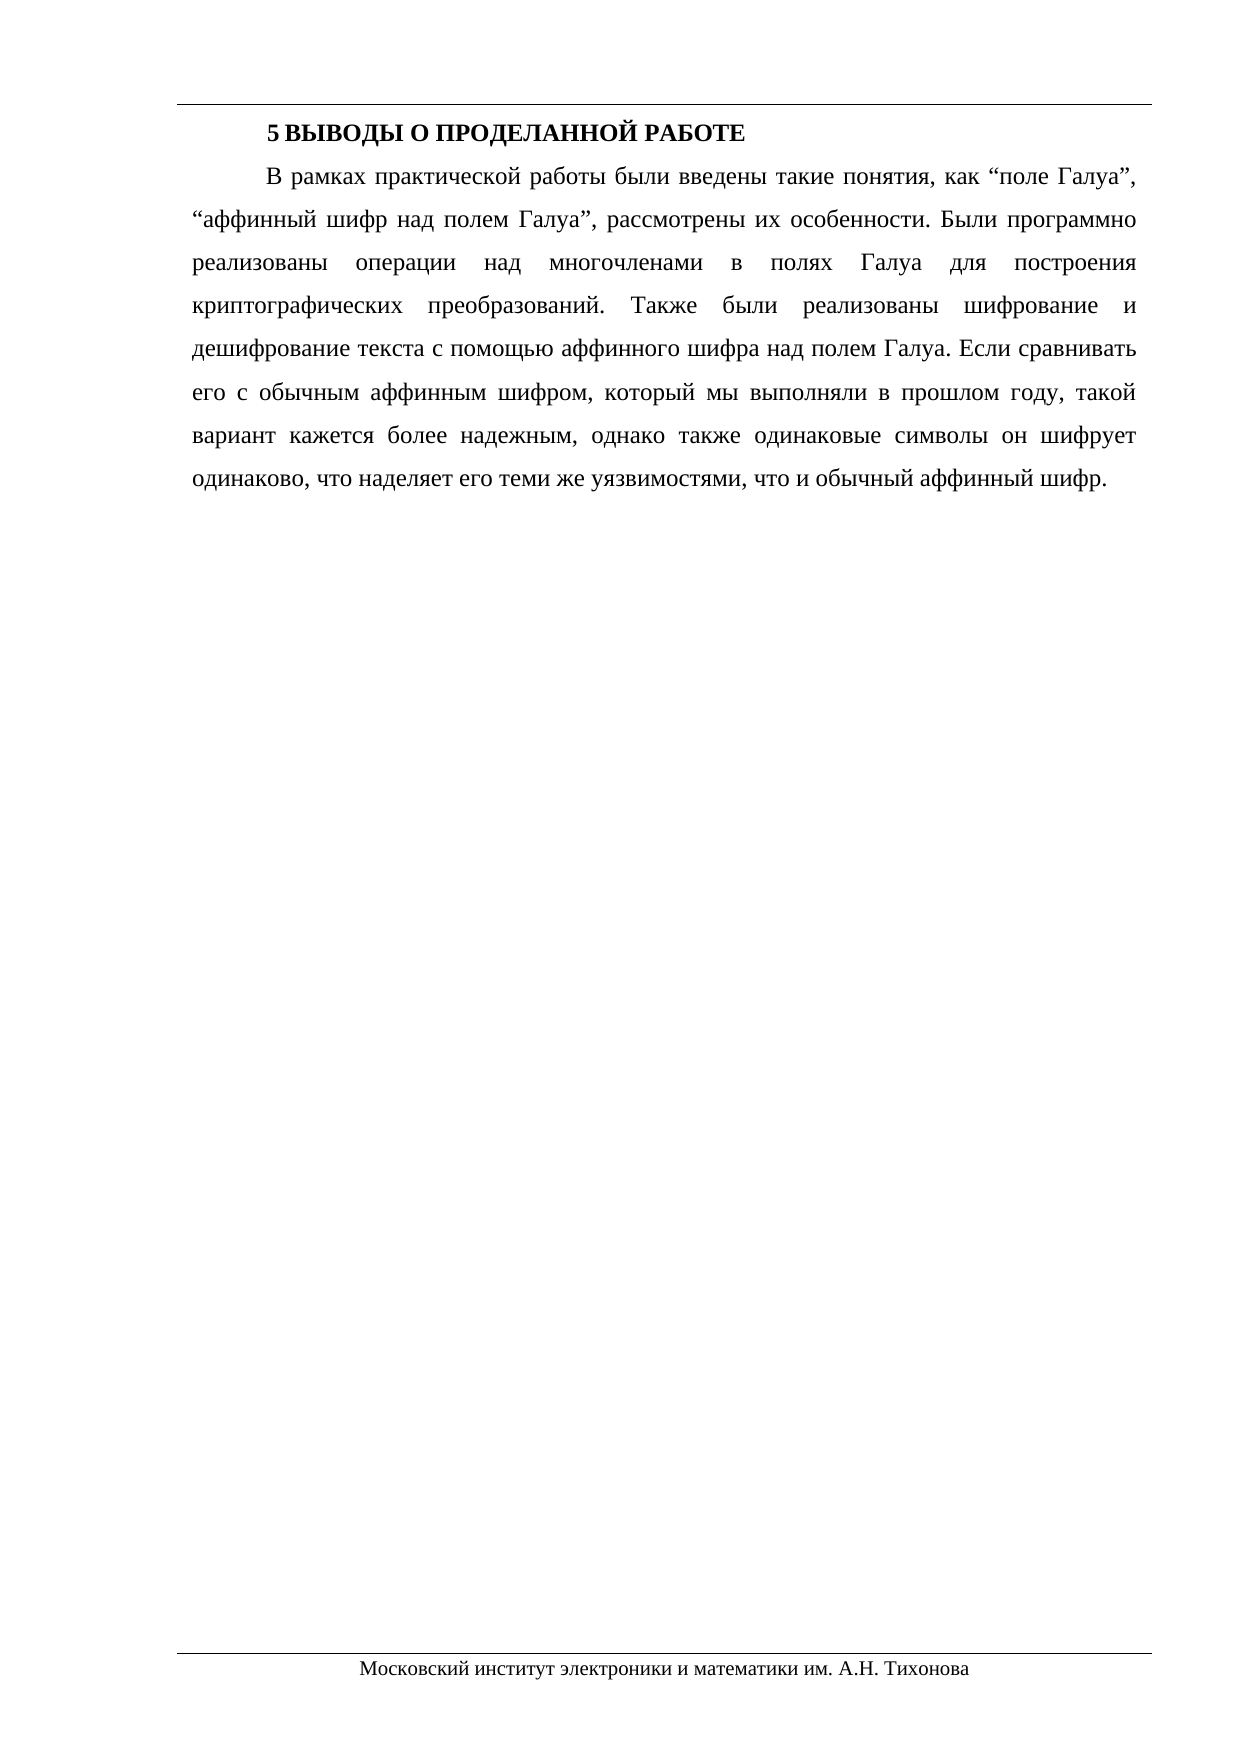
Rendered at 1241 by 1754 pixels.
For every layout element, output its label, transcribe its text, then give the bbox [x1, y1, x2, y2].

text В рамках практической работы были введены такие понятия, как “поле Галуа”, “аффинный шифр над полем Галуа”, рассмотрены их особенности. Были программно реализованы операции над многочленами в полях Галуа для построения криптографических преобразований. Также были реализованы шифрование и дешифрование текста с помощью аффинного шифра над полем Галуа. Если сравнивать его с обычным аффинным шифром, который мы выполняли в прошлом году, такой вариант кажется более надежным, однако также одинаковые символы он шифрует одинаково, что наделяет его теми же уязвимостями, что и обычный аффинный шифр. [192, 161, 1137, 492]
subtitle ВЫВОДЫ О ПРОДЕЛАННОЙ РАБОТЕ [267, 118, 1152, 147]
